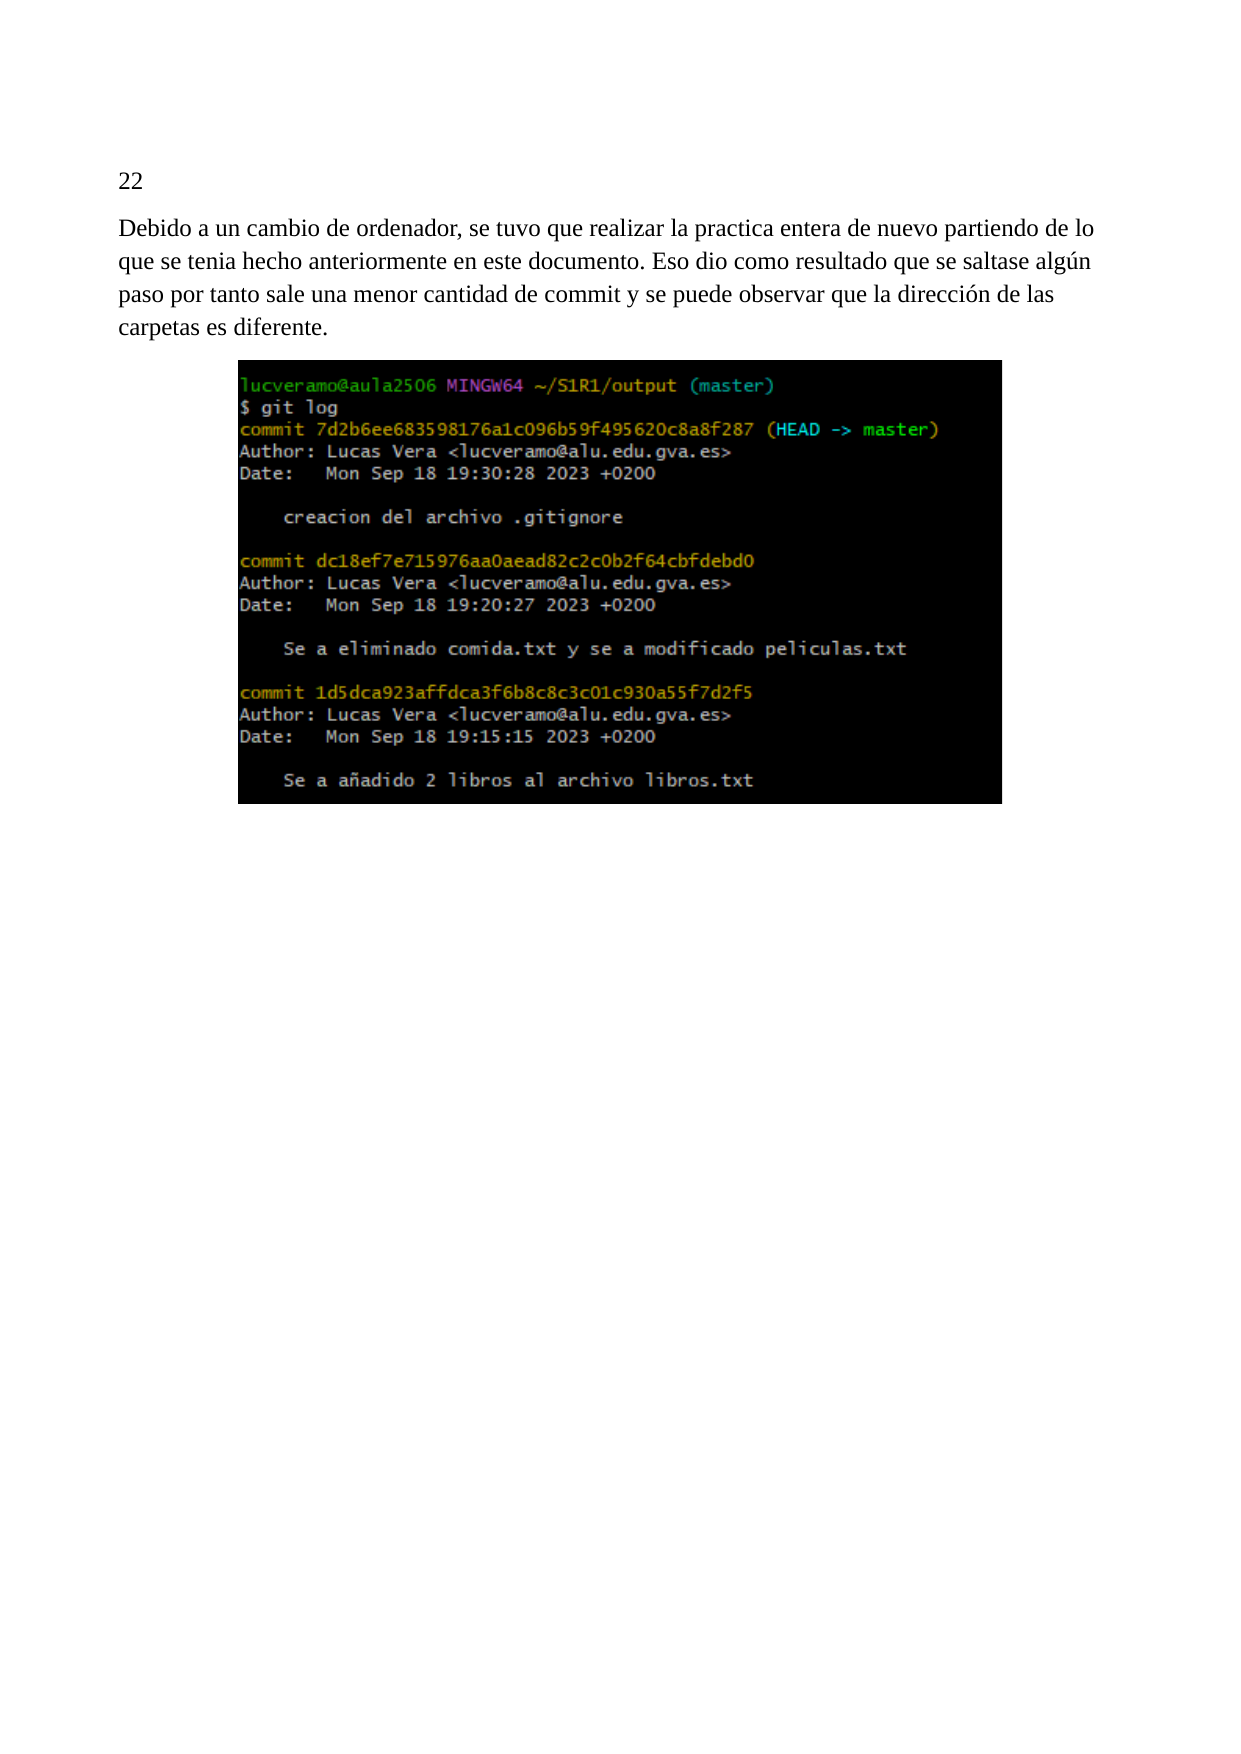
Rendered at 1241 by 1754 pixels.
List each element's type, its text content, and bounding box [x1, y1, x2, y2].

text Debido a un cambio de ordenador, se tuvo que realizar la practica entera de nuevo partiendo de lo que se tenia hecho anteriormente en este documento. Eso dio como resultado que se saltase algún paso por tanto sale una menor cantidad de commit y se puede observar que la dirección de las carpetas es diferente. [118, 213, 1122, 341]
text 22 [118, 166, 1122, 194]
picture [238, 360, 1003, 804]
